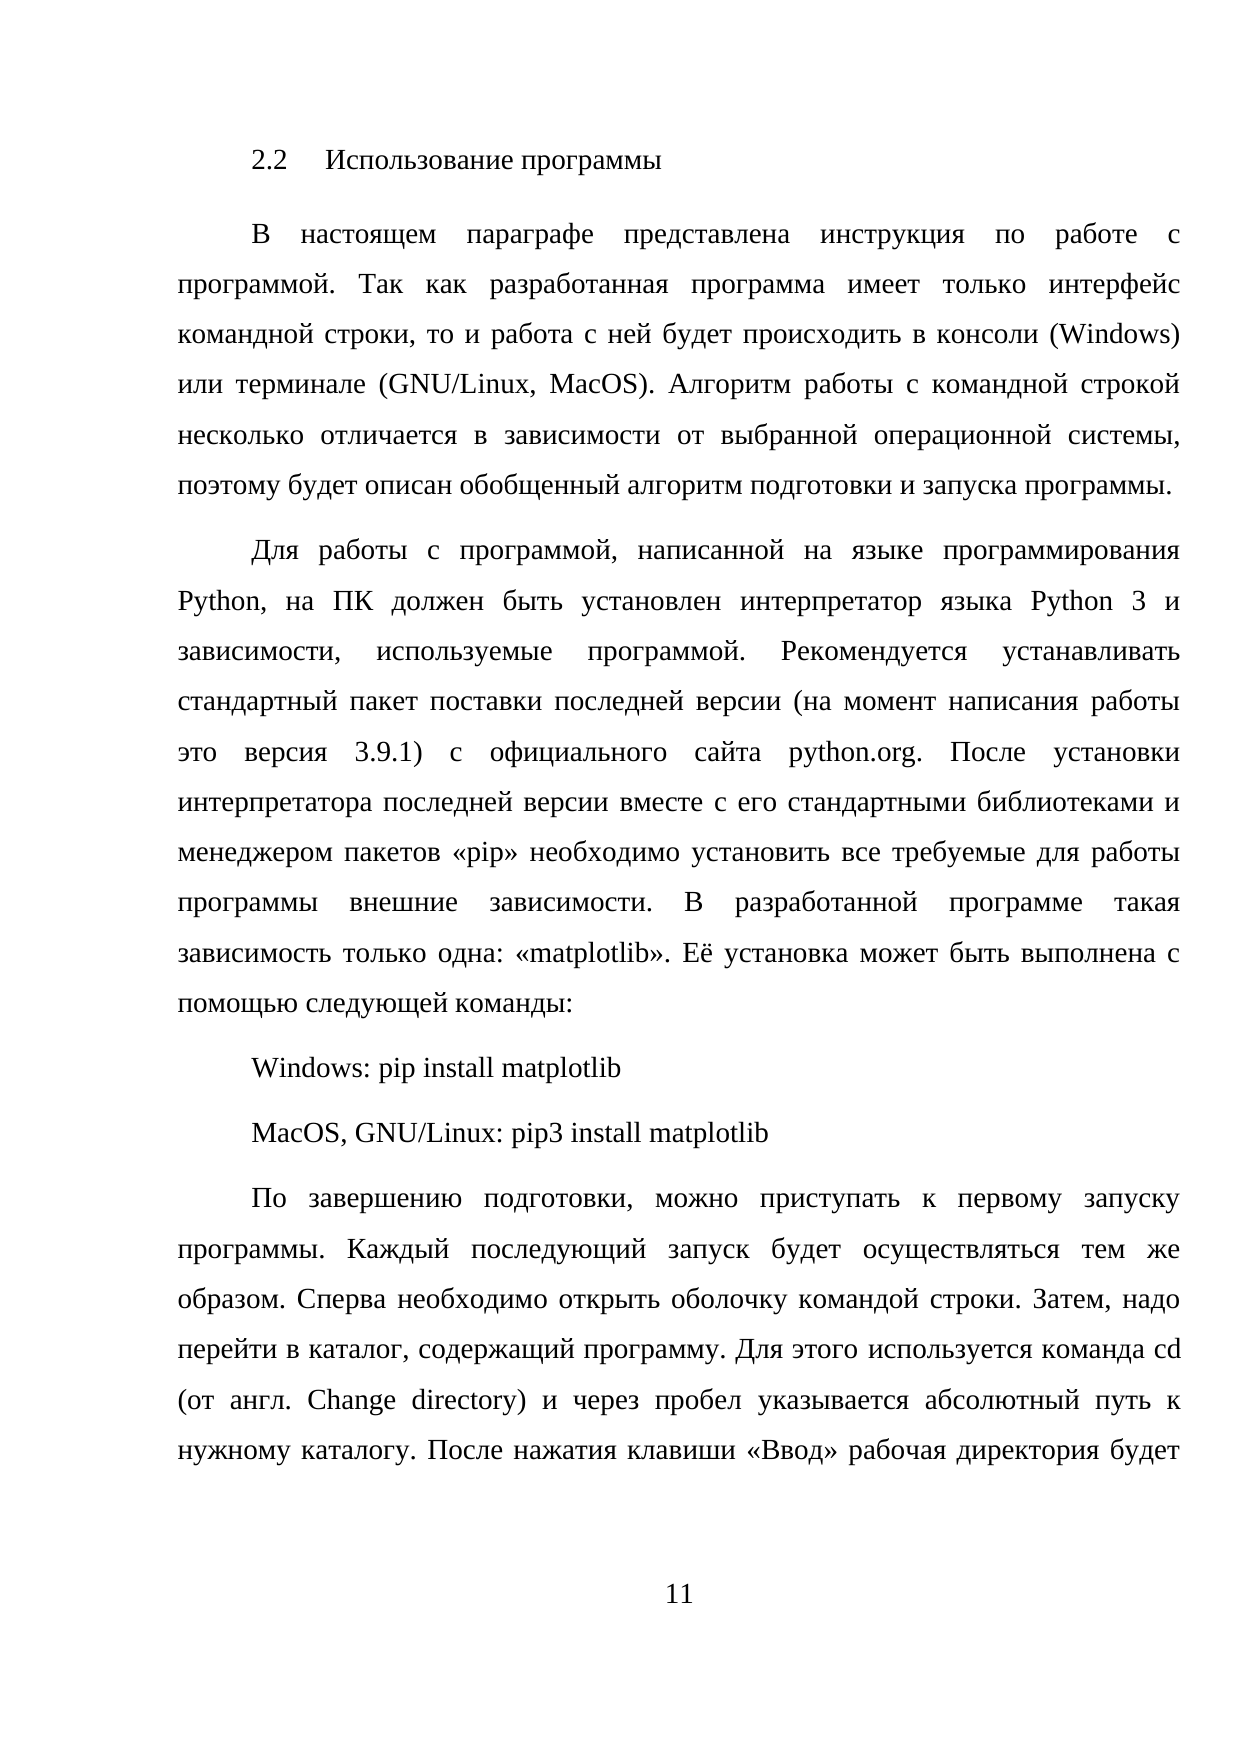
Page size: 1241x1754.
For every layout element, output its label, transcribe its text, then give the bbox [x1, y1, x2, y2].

subtitle Использование программы [251, 142, 1181, 175]
text MacOS, GNU/Linux: pip3 install matplotlib [177, 1115, 1181, 1149]
text Для работы с программой, написанной на языке программирования Python, на ПК должен быть установлен интерпретатор языка Python 3 и зависимости, используемые программой. Рекомендуется устанавливать стандартный пакет поставки последней версии (на момент написания работы это версия 3.9.1) с официального сайта python.org. После установки интерпретатора последней версии вместе с его стандартными библиотеками и менеджером пакетов «pip» необходимо установить все требуемые для работы программы внешние зависимости. В разработанной программе такая зависимость только одна: «matplotlib». Её установка может быть выполнена с помощью следующей команды: [177, 532, 1181, 1019]
text По завершению подготовки, можно приступать к первому запуску программы. Каждый последующий запуск будет осуществляться тем же образом. Сперва необходимо открыть оболочку командой строки. Затем, надо перейти в каталог, содержащий программу. Для этого используется команда cd (от англ. Change directory) и через пробел указывается абсолютный путь к нужному каталогу. После нажатия клавиши «Ввод» рабочая директория будет [177, 1181, 1181, 1466]
text В настоящем параграфе представлена инструкция по работе с программой. Так как разработанная программа имеет только интерфейс командной строки, то и работа с ней будет происходить в консоли (Windows) или терминале (GNU/Linux, MacOS). Алгоритм работы с командной строкой несколько отличается в зависимости от выбранной операционной системы, поэтому будет описан обобщенный алгоритм подготовки и запуска программы. [177, 216, 1181, 501]
text Windows: pip install matplotlib [177, 1050, 1181, 1084]
